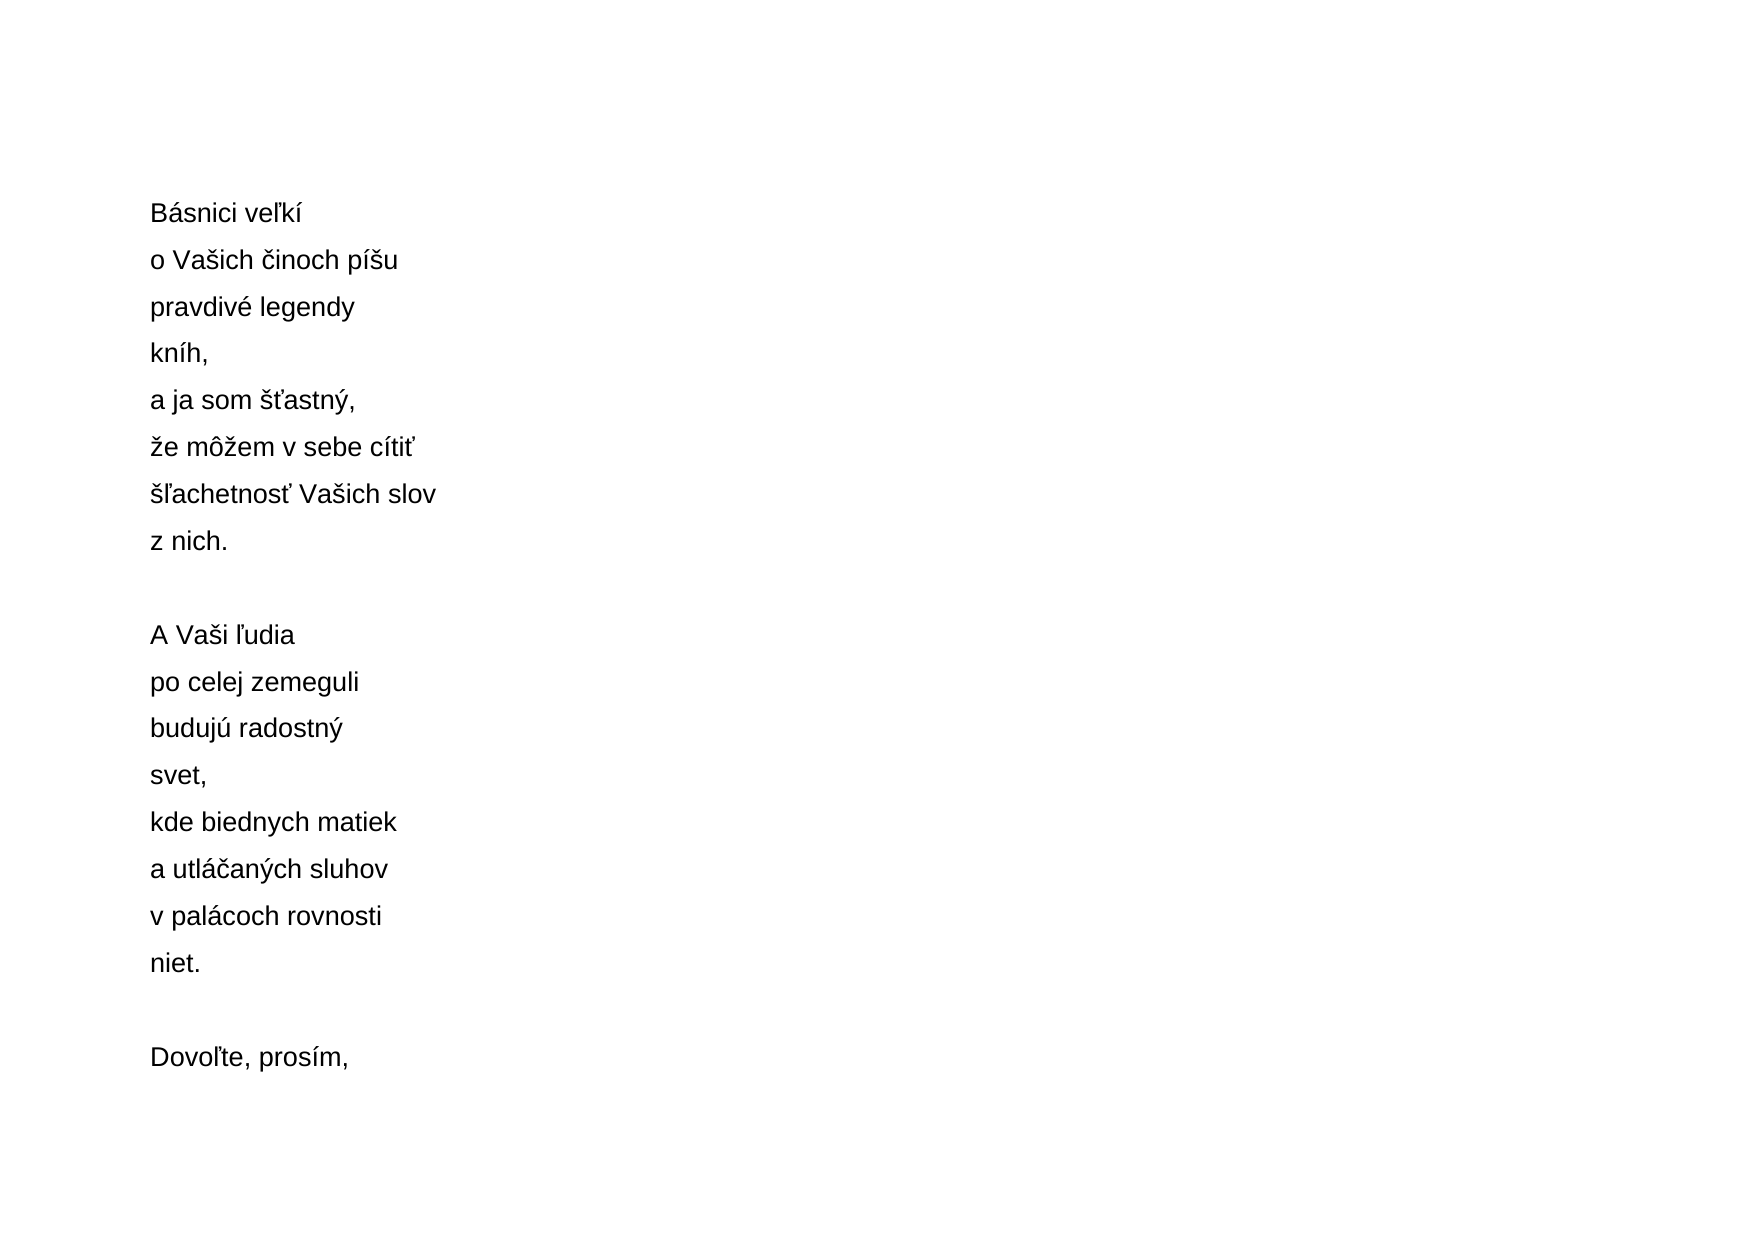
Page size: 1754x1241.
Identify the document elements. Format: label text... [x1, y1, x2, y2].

text A Vaši ľudia [150, 619, 1237, 650]
text o Vašich činoch píšu [150, 244, 1237, 275]
text a utláčaných sluhov [150, 853, 1237, 884]
text pravdivé legendy [150, 291, 1237, 322]
text kde biednych matiek [150, 806, 1237, 837]
text niet. [150, 947, 1237, 978]
text Dovoľte, prosím, [150, 1041, 1237, 1072]
text z nich. [150, 525, 1237, 556]
text Básnici veľkí [150, 197, 1237, 228]
text kníh, [150, 337, 1237, 369]
text po celej zemeguli [150, 666, 1237, 697]
text v palácoch rovnosti [150, 900, 1237, 931]
text budujú radostný [150, 712, 1237, 744]
text šľachetnosť Vašich slov [150, 478, 1237, 509]
text že môžem v sebe cítiť [150, 431, 1237, 462]
text a ja som šťastný, [150, 384, 1237, 416]
text svet, [150, 759, 1237, 791]
